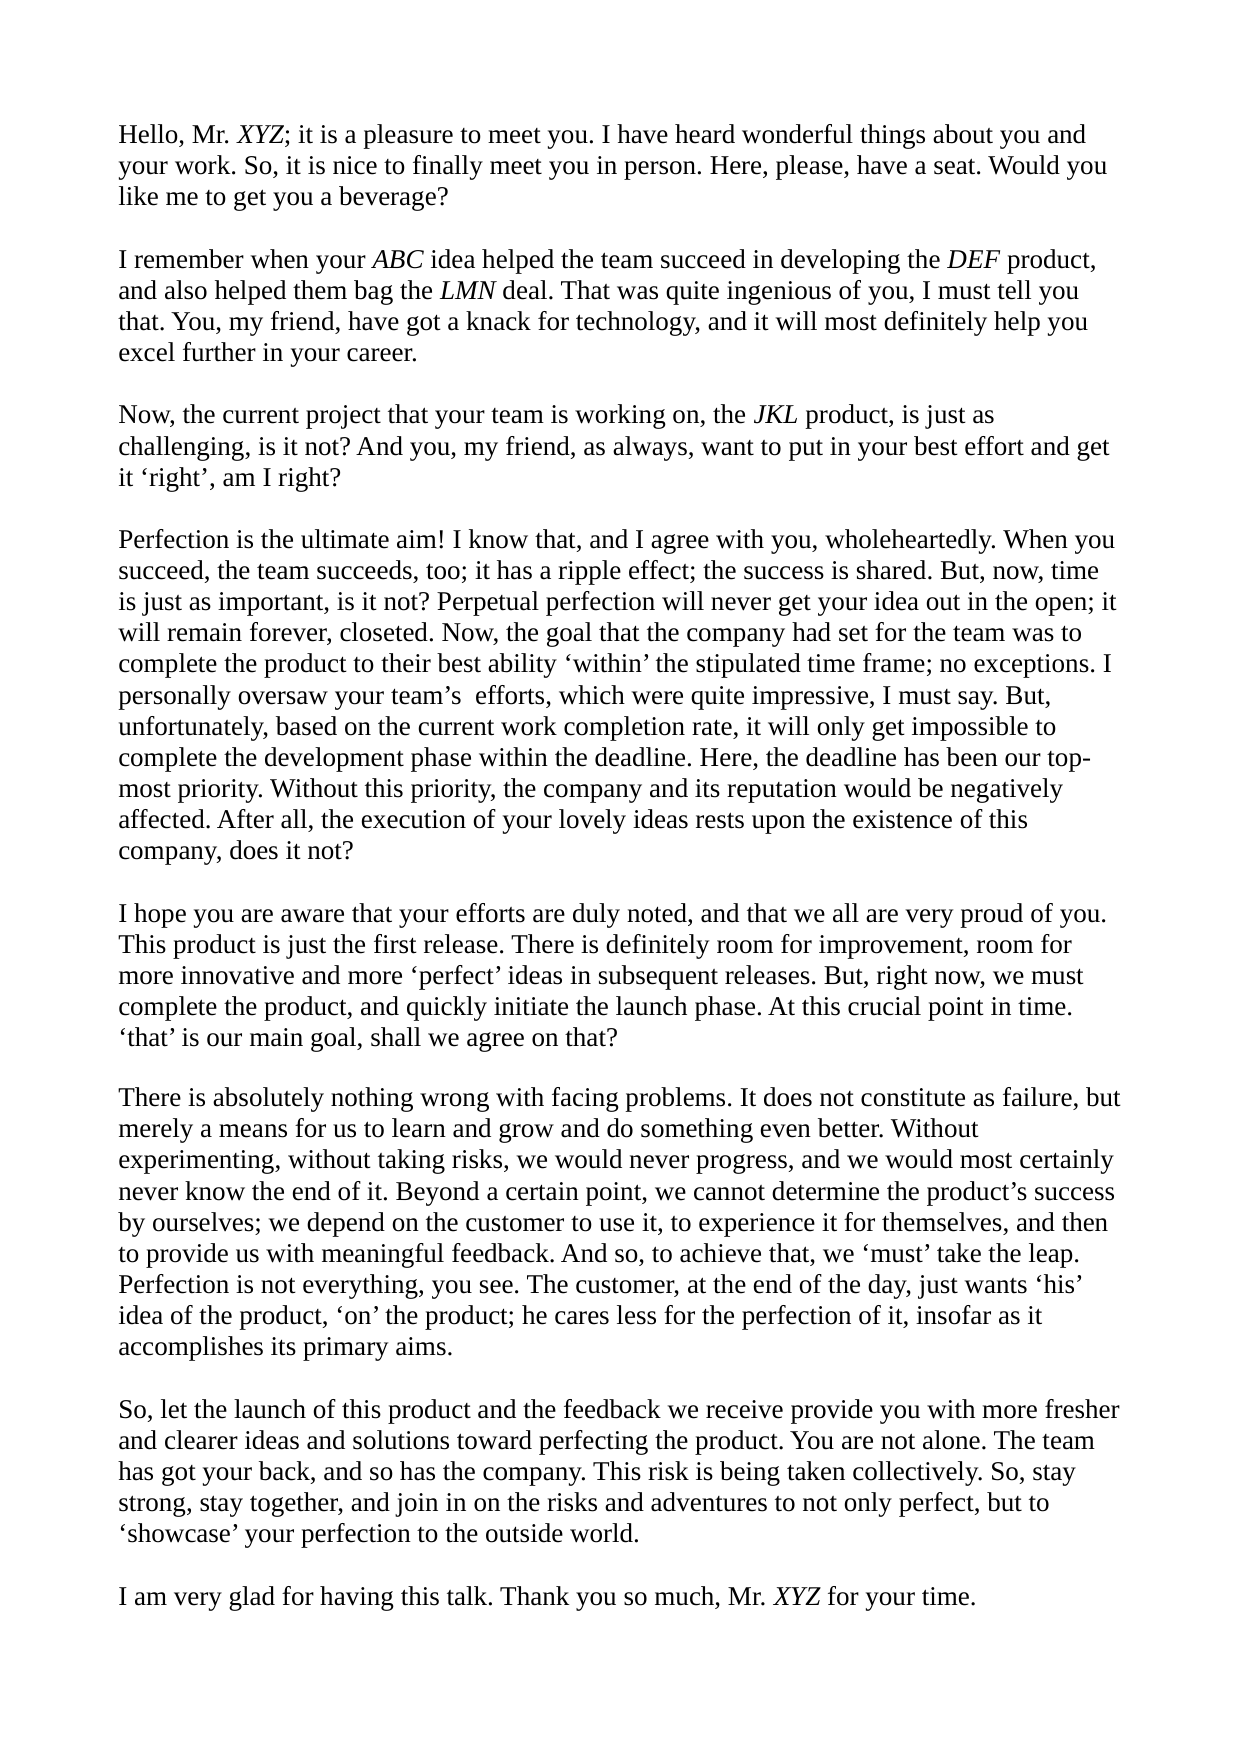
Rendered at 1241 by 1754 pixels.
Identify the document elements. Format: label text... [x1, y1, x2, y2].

text Perfection is the ultimate aim! I know that, and I agree with you, wholeheartedly. When you succeed, the team succeeds, too; it has a ripple effect; the success is shared. But, now, time is just as important, is it not? Perpetual perfection will never get your idea out in the open; it will remain forever, closeted. Now, the goal that the company had set for the team was to complete the product to their best ability ‘within’ the stipulated time frame; no exceptions. I personally oversaw your team’s efforts, which were quite impressive, I must say. But, unfortunately, based on the current work completion rate, it will only get impossible to complete the development phase within the deadline. Here, the deadline has been our top-most priority. Without this priority, the company and its reputation would be negatively affected. After all, the execution of your lovely ideas rests upon the existence of this company, does it not? [118, 523, 1122, 866]
text So, let the launch of this product and the feedback we receive provide you with more fresher and clearer ideas and solutions toward perfecting the product. You are not alone. The team has got your back, and so has the company. This risk is being taken collectively. So, stay strong, stay together, and join in on the risks and adventures to not only perfect, but to ‘showcase’ your perfection to the outside world. [118, 1393, 1122, 1548]
text Now, the current project that your team is working on, the JKL product, is just as challenging, is it not? And you, my friend, as always, want to put in your best effort and get it ‘right’, am I right? [118, 398, 1122, 492]
text I hope you are aware that your efforts are duly noted, and that we all are very proud of you. This product is just the first release. There is definitely room for improvement, room for more innovative and more ‘perfect’ ideas in subsequent releases. But, right now, we must complete the product, and quickly initiate the launch phase. At this crucial point in time. ‘that’ is our main goal, shall we agree on that? [118, 897, 1122, 1052]
text There is absolutely nothing wrong with facing problems. It does not constitute as failure, but merely a means for us to learn and grow and do something even better. Without experimenting, without taking risks, we would never progress, and we would most certainly never know the end of it. Beyond a certain point, we cannot determine the product’s success by ourselves; we depend on the customer to use it, to experience it for themselves, and then to provide us with meaningful feedback. And so, to achieve that, we ‘must’ take the leap. Perfection is not everything, you see. The customer, at the end of the day, just wants ‘his’ idea of the product, ‘on’ the product; he cares less for the perfection of it, insofar as it accomplishes its primary aims. [118, 1081, 1122, 1362]
text I remember when your ABC idea helped the team succeed in developing the DEF product, and also helped them bag the LMN deal. That was quite ingenious of you, I must tell you that. You, my friend, have got a knack for technology, and it will most definitely help you excel further in your career. [118, 243, 1122, 367]
text I am very glad for having this talk. Thank you so much, Mr. XYZ for your time. [118, 1579, 1122, 1611]
text Hello, Mr. XYZ; it is a pleasure to meet you. I have heard wonderful things about you and your work. So, it is nice to finally meet you in person. Here, please, have a seat. Would you like me to get you a beverage? [118, 118, 1122, 212]
